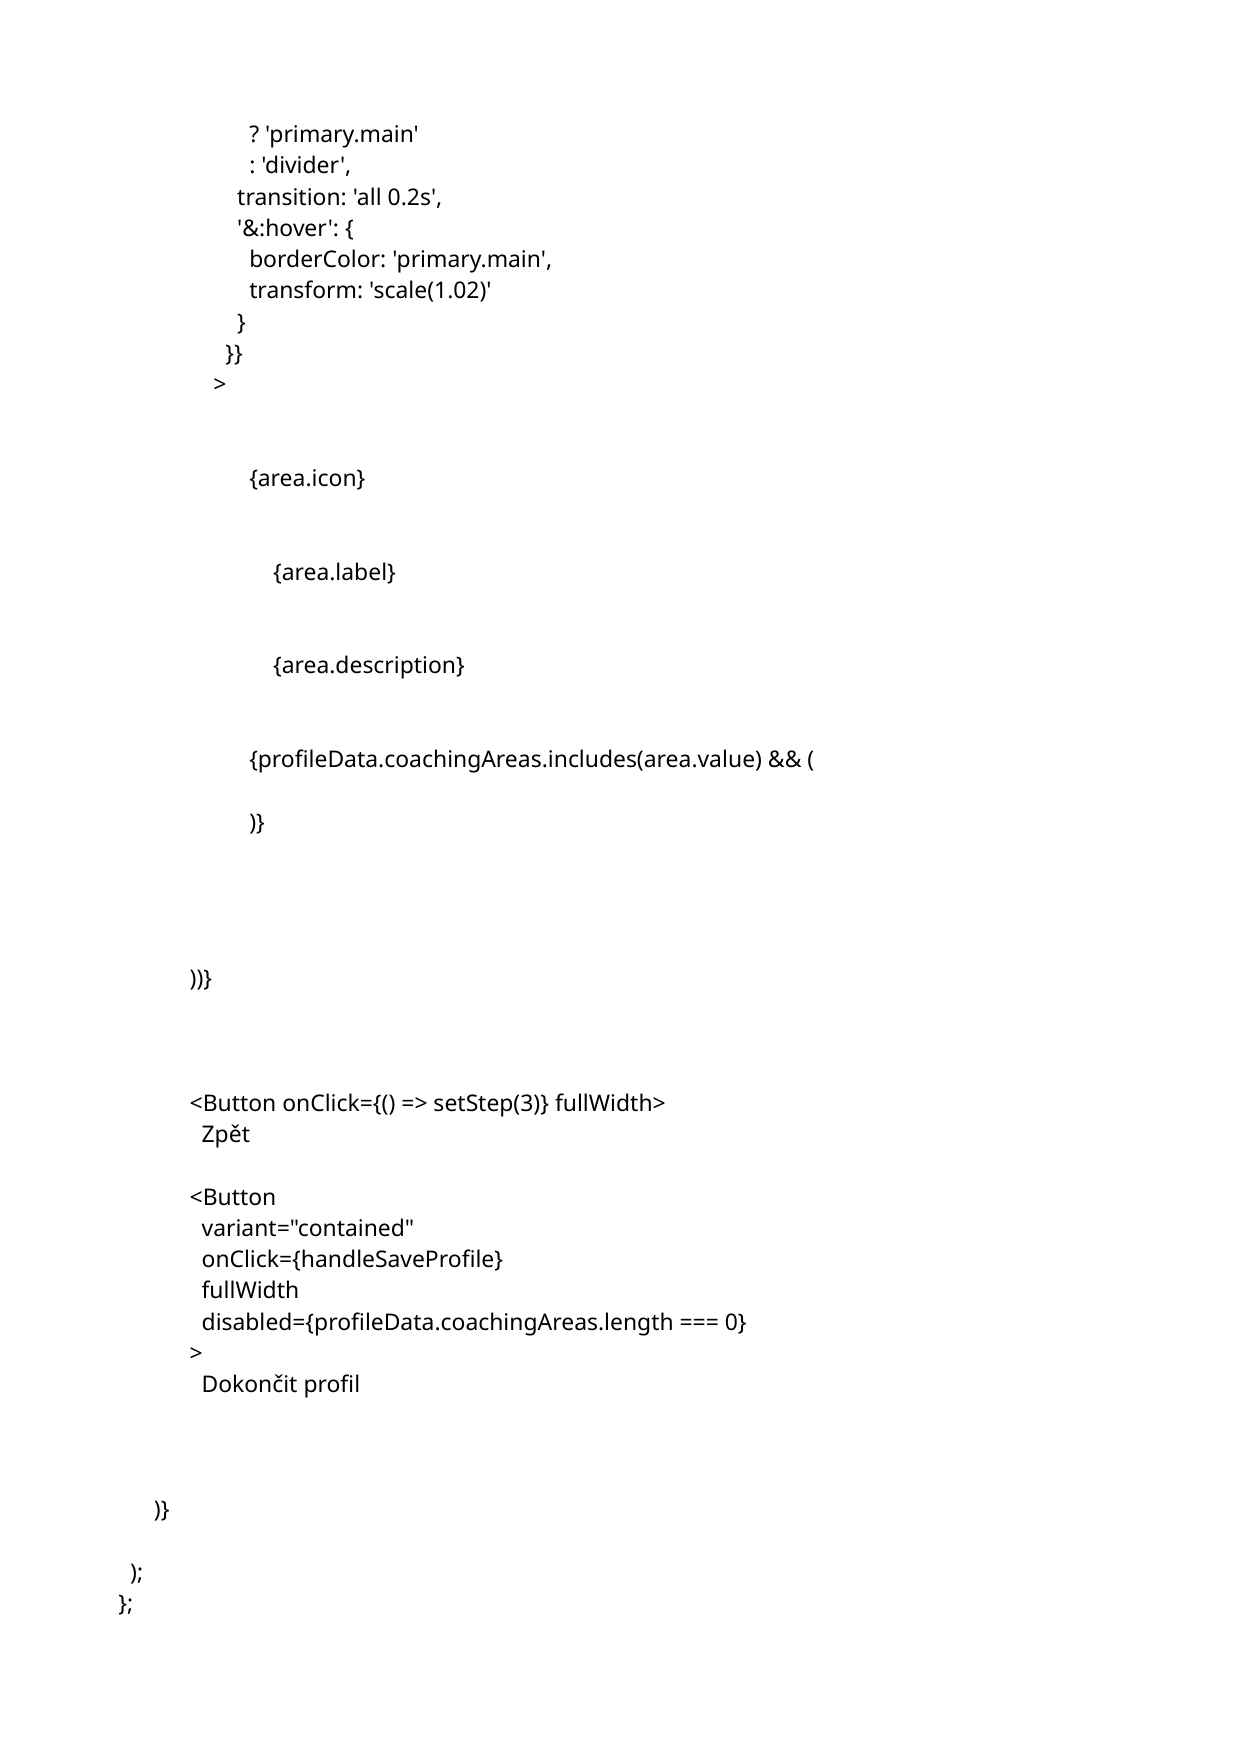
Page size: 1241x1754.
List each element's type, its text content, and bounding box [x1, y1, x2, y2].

text ? 'primary.main' [118, 118, 1122, 149]
text } [118, 306, 1122, 337]
text ))} [118, 962, 1122, 993]
text ); [118, 1556, 1122, 1587]
text disabled={profileData.coachingAreas.length === 0} [118, 1306, 1122, 1337]
text Dokončit profil [118, 1368, 1122, 1399]
text }} [118, 337, 1122, 368]
text {area.label} [118, 556, 1122, 587]
text fullWidth [118, 1274, 1122, 1306]
text <Button [118, 1181, 1122, 1212]
text borderColor: 'primary.main', [118, 243, 1122, 274]
text )} [118, 1493, 1122, 1524]
text )} [118, 806, 1122, 837]
text onClick={handleSaveProfile} [118, 1243, 1122, 1274]
text {profileData.coachingAreas.includes(area.value) && ( [118, 743, 1122, 774]
text transform: 'scale(1.02)' [118, 274, 1122, 306]
text '&:hover': { [118, 212, 1122, 243]
text }; [118, 1587, 1122, 1618]
text > [118, 1337, 1122, 1368]
text {area.description} [118, 649, 1122, 681]
text transition: 'all 0.2s', [118, 181, 1122, 212]
text <Button onClick={() => setStep(3)} fullWidth> [118, 1087, 1122, 1118]
text > [118, 368, 1122, 399]
text {area.icon} [118, 462, 1122, 493]
text Zpět [118, 1118, 1122, 1149]
text variant="contained" [118, 1212, 1122, 1243]
text : 'divider', [118, 149, 1122, 181]
